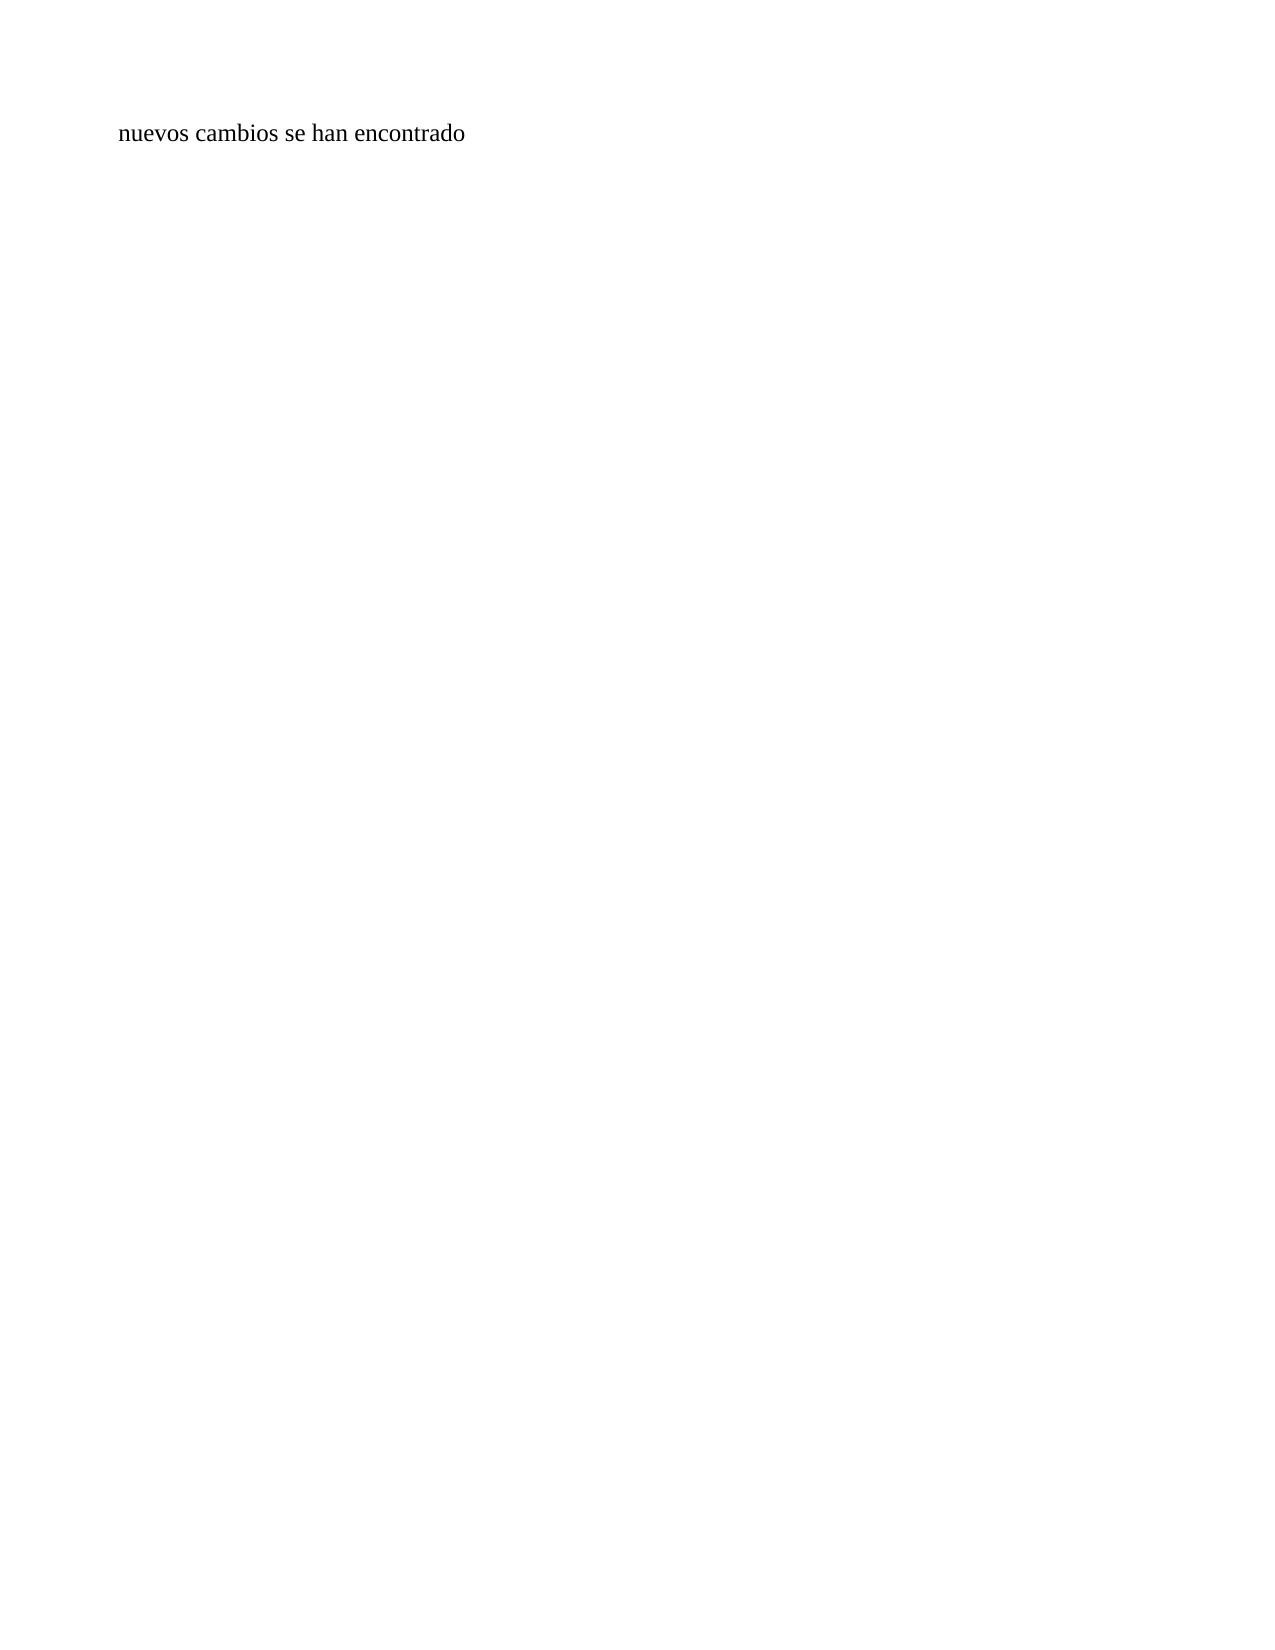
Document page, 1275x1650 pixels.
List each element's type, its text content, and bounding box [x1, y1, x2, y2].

text nuevos cambios se han encontrado [118, 118, 1157, 147]
